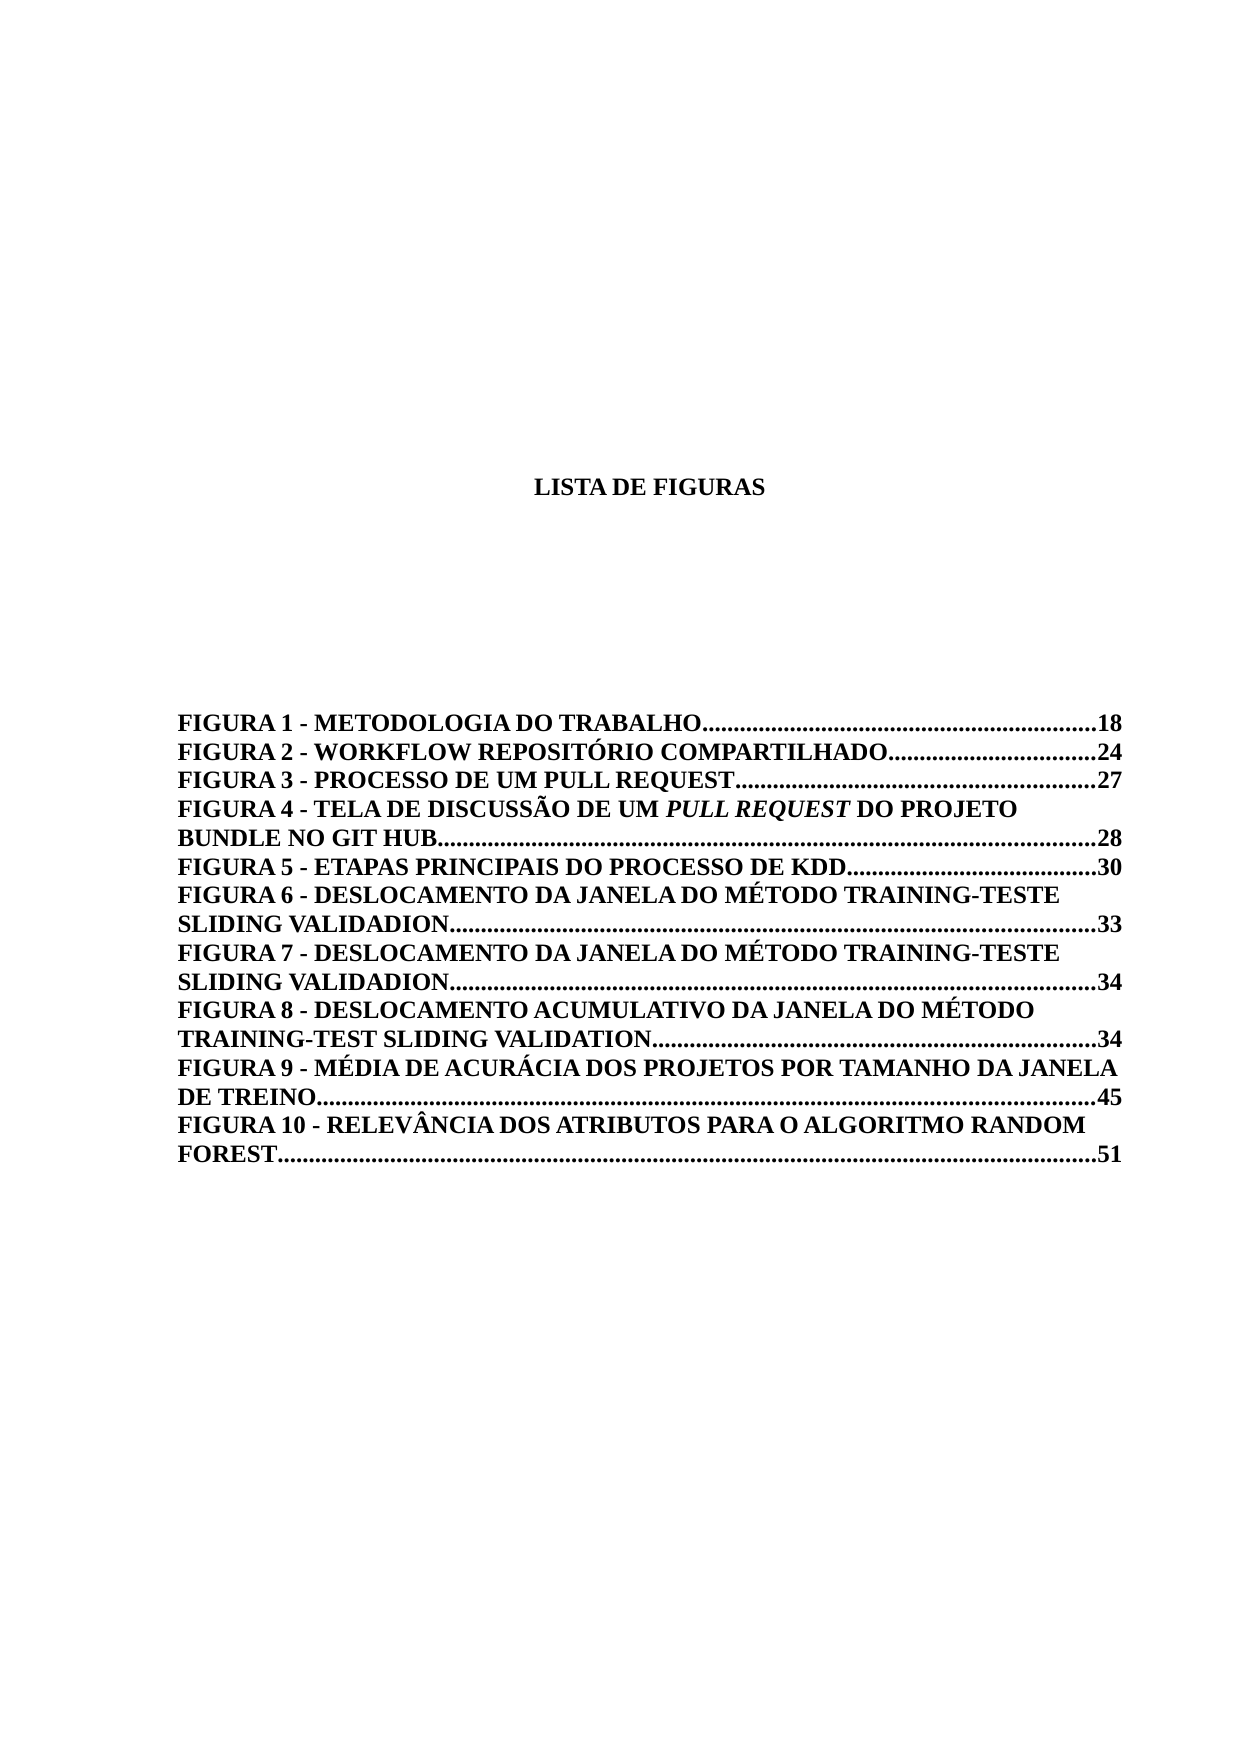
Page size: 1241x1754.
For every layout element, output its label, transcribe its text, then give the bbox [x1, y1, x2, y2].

text Figura 9 - Média de acurácia dos projetos por tamanho da janela de treino 45 [177, 1053, 1122, 1110]
text Figura 10 - Relevância dos atributos para o algoritmo Random Forest 51 [177, 1110, 1122, 1168]
text Figura 3 - Processo de um pull request 27 [177, 765, 1122, 794]
text Figura 7 - Deslocamento da janela do método training-teste sliding validadion 34 [177, 938, 1122, 995]
text Figura 4 - Tela de discussão de um pull request do projeto Bundle no Git Hub 28 [177, 794, 1122, 852]
text Figura 5 - Etapas principais do processo de KDD 30 [177, 852, 1122, 880]
text Figura 1 - Metodologia do trabalho 18 [177, 708, 1122, 737]
text Figura 8 - Deslocamento acumulativo da janela do método training-test sliding validation 34 [177, 995, 1122, 1053]
text Lista de figuras [177, 472, 1122, 501]
text Figura 2 - Workflow repositório compartilhado 24 [177, 737, 1122, 765]
text Figura 6 - Deslocamento da janela do método training-teste sliding validadion 33 [177, 880, 1122, 938]
